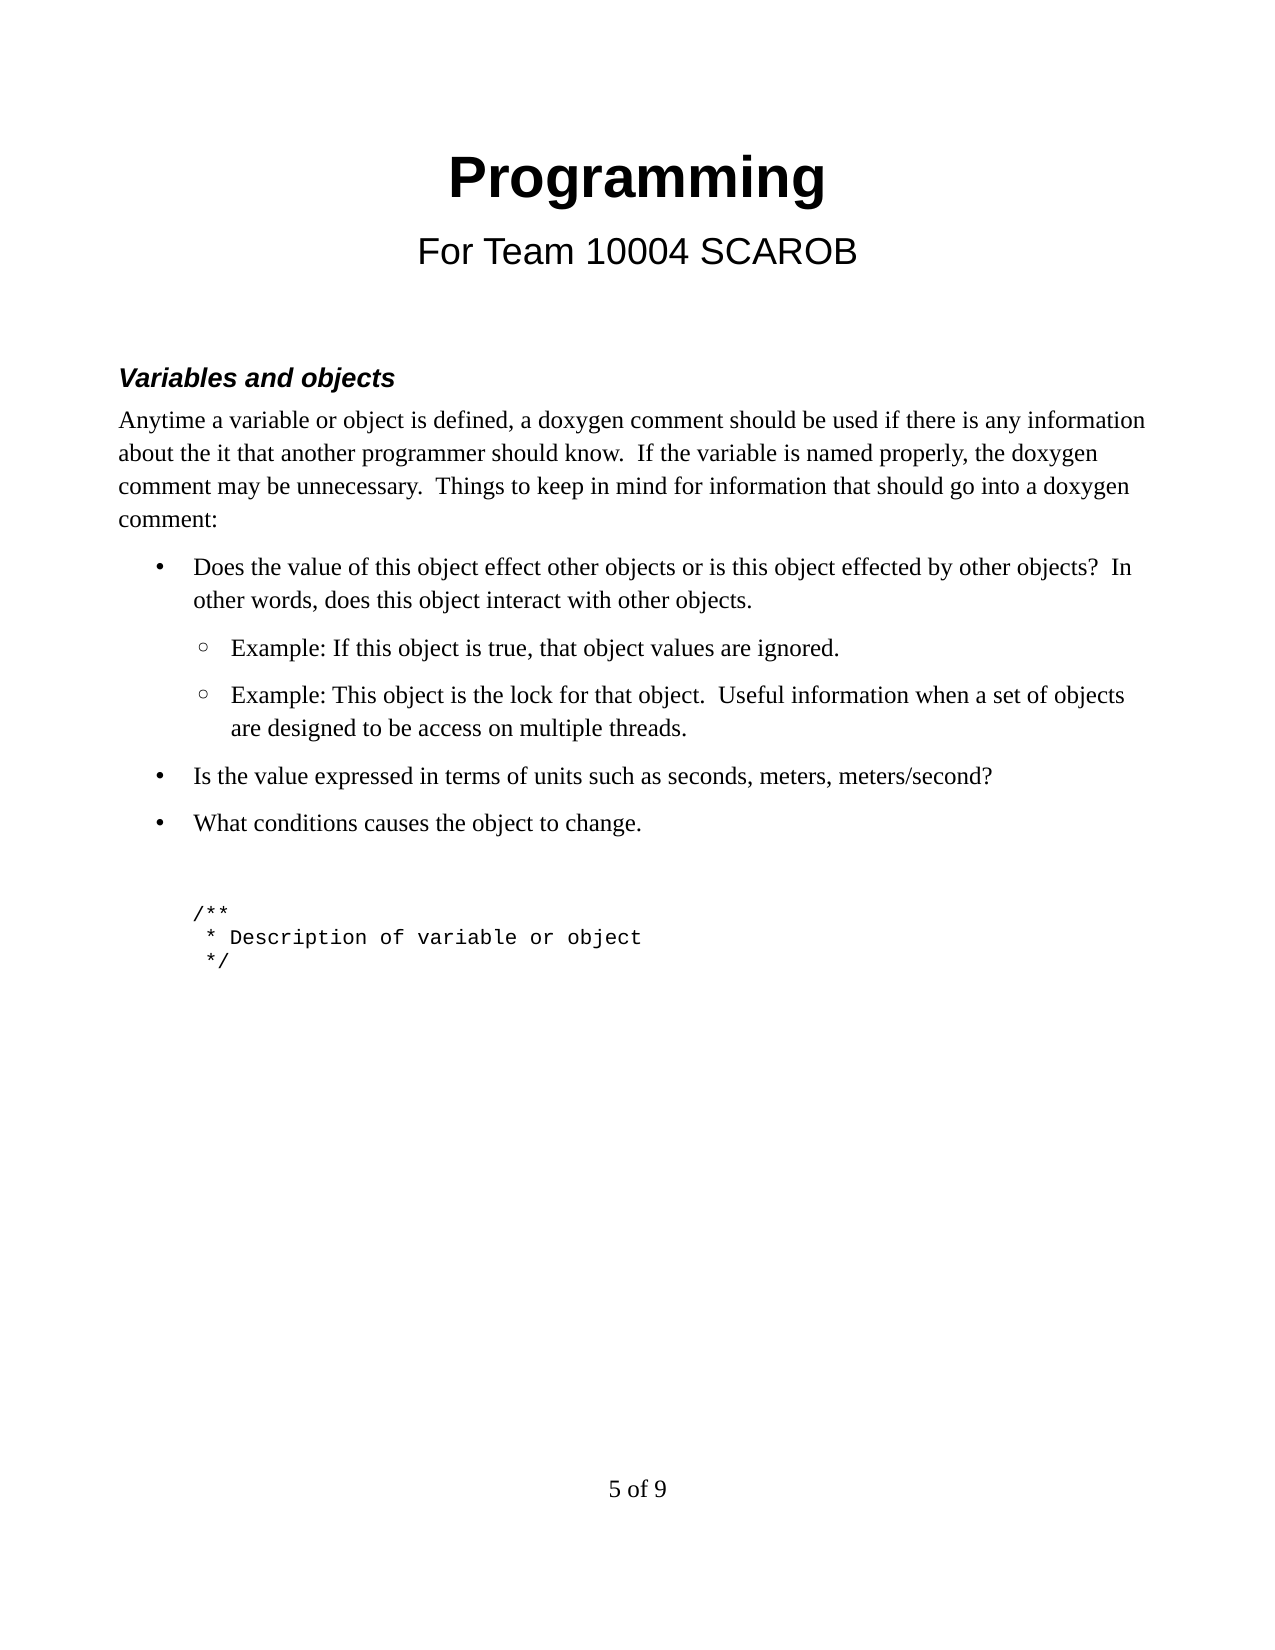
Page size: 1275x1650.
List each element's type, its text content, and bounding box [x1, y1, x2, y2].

text /** [192, 904, 1157, 927]
subtitle Variables and objects [118, 362, 1157, 393]
text Anytime a variable or object is defined, a doxygen comment should be used if there is any information about the it that another programmer should know. If the variable is named properly, the doxygen comment may be unnecessary. Things to keep in mind for information that should go into a doxygen comment: [118, 405, 1157, 533]
text */ [192, 951, 1157, 975]
list Example: If this object is true, that object values are ignored. [193, 633, 1157, 661]
text * Description of variable or object [192, 927, 1157, 951]
list Does the value of this object effect other objects or is this object effected by other objects? In other words, does this object interact with other objects. [156, 552, 1157, 614]
list Example: This object is the lock for that object. Useful information when a set of objects are designed to be access on multiple threads. [193, 680, 1157, 742]
list What conditions causes the object to change. [156, 808, 1157, 837]
list Is the value expressed in terms of units such as seconds, meters, meters/second? [156, 761, 1157, 790]
